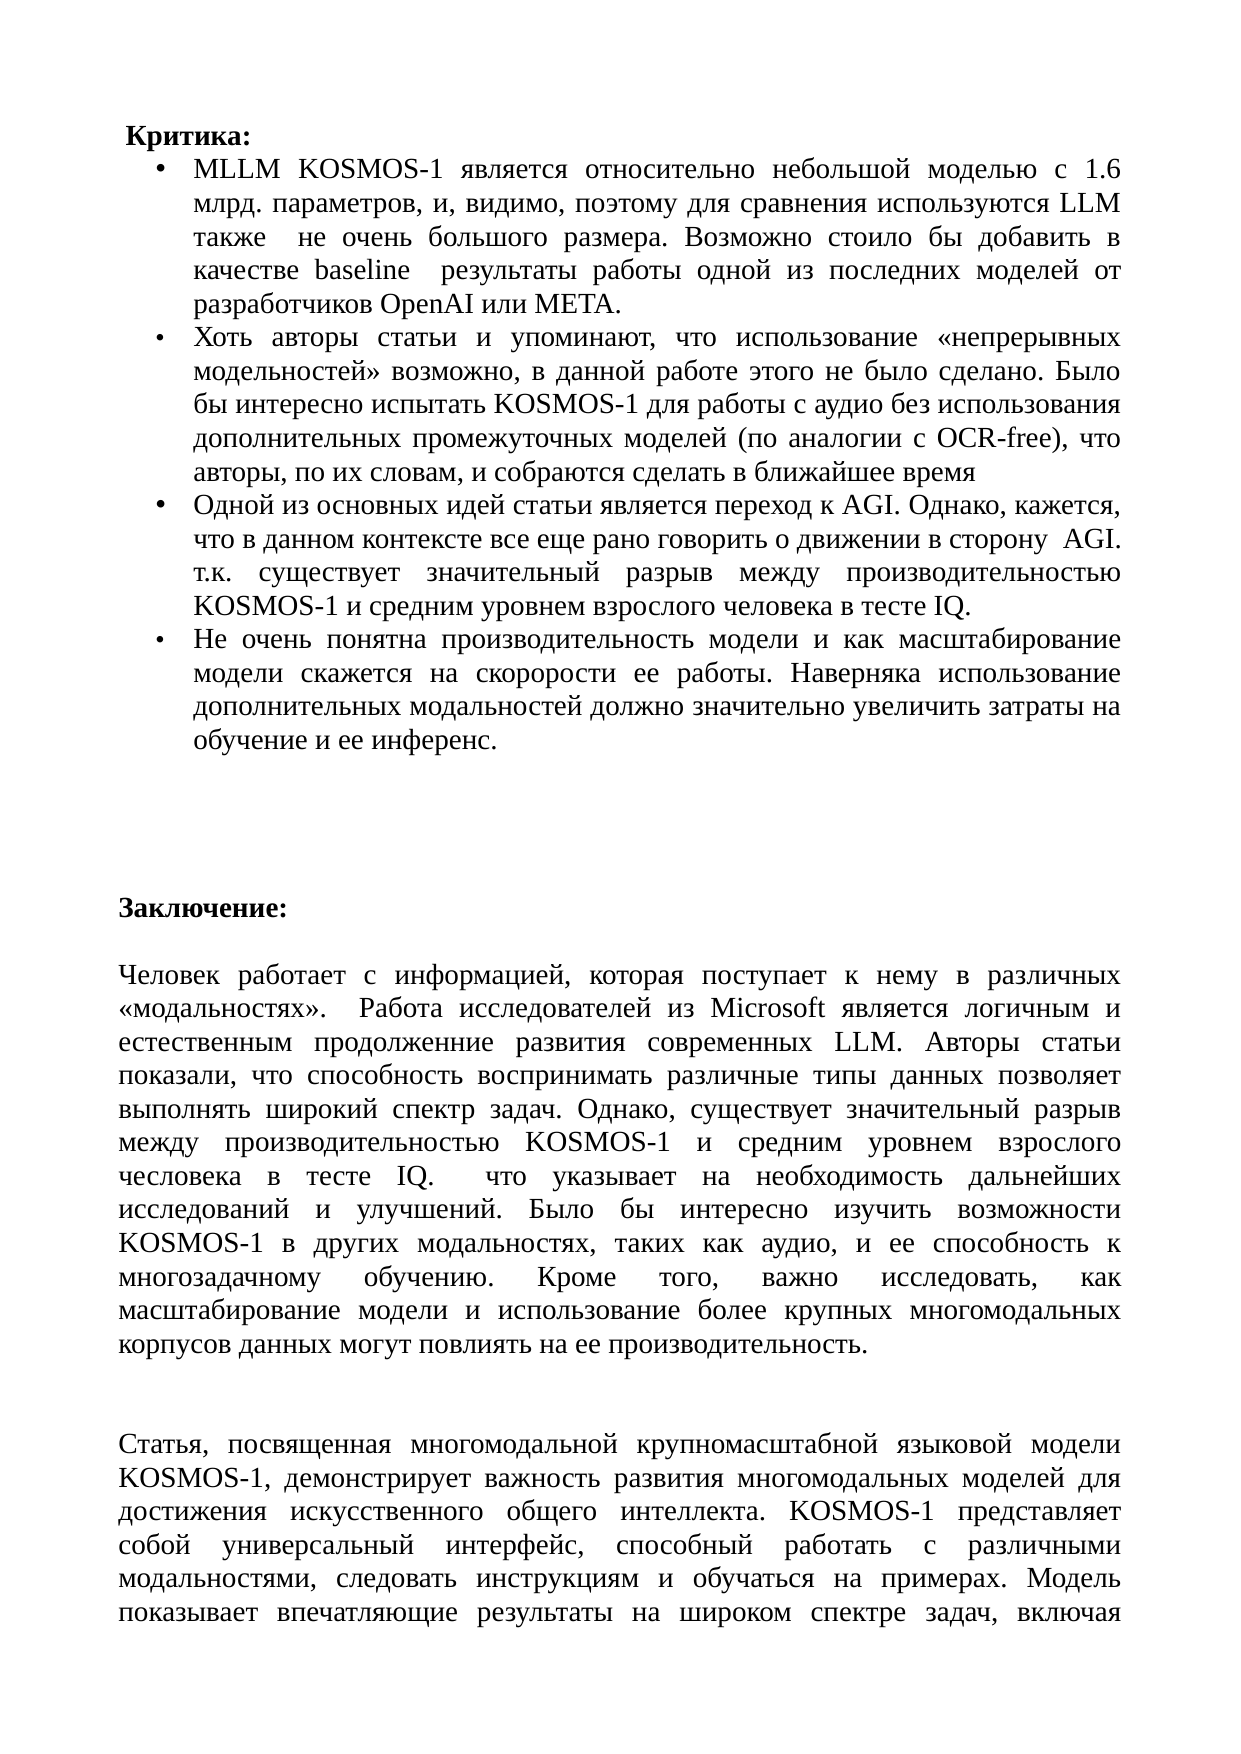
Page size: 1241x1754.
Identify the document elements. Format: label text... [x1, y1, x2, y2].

list MLLM KOSMOS-1 является относительно небольшой моделью с 1.6 млрд. параметров, и, видимо, поэтому для сравнения используются LLM также не очень большого размера. Возможно стоило бы добавить в качестве baseline результаты работы одной из последних моделей от разработчиков OpenAI или META. [156, 152, 1122, 319]
list Не очень понятна производительность модели и как масштабирование модели скажется на скорорости ее работы. Наверняка использование дополнительных модальностей должно значительно увеличить затраты на обучение и ее инференс. [156, 621, 1122, 756]
text Критика: [118, 118, 1122, 152]
text Человек работает с информацией, которая поступает к нему в различных «модальностях». Работа исследователей из Microsoft является логичным и естественным продолженние развития современных LLM. Авторы статьи показали, что способность воспринимать различные типы данных позволяет выполнять широкий спектр задач. Однако, существует значительный разрыв между производительностью KOSMOS-1 и средним уровнем взрослого чесловека в тесте IQ. что указывает на необходимость дальнейших исследований и улучшений. Было бы интересно изучить возможности KOSMOS-1 в других модальностях, таких как аудио, и ее способность к многозадачному обучению. Кроме того, важно исследовать, как масштабирование модели и использование более крупных многомодальных корпусов данных могут повлиять на ее производительность. [118, 957, 1122, 1359]
list Одной из основных идей статьи является переход к AGI. Однако, кажется, что в данном контексте все еще рано говорить о движении в сторону AGI. т.к. существует значительный разрыв между производительностью KOSMOS-1 и средним уровнем взрослого человека в тесте IQ. [156, 487, 1122, 621]
text Заключение: [118, 890, 1122, 923]
list Хоть авторы статьи и упоминают, что использование «непрерывных модельностей» возможно, в данной работе этого не было сделано. Было бы интересно испытать KOSMOS-1 для работы с аудио без использования дополнительных промежуточных моделей (по аналогии с OCR-free), что авторы, по их словам, и собраются сделать в ближайшее время [156, 319, 1122, 487]
text Статья, посвященная многомодальной крупномасштабной языковой модели KOSMOS-1, демонстрирует важность развития многомодальных моделей для достижения искусственного общего интеллекта. KOSMOS-1 представляет собой универсальный интерфейс, способный работать с различными модальностями, следовать инструкциям и обучаться на примерах. Модель показывает впечатляющие результаты на широком спектре задач, включая [118, 1426, 1122, 1628]
